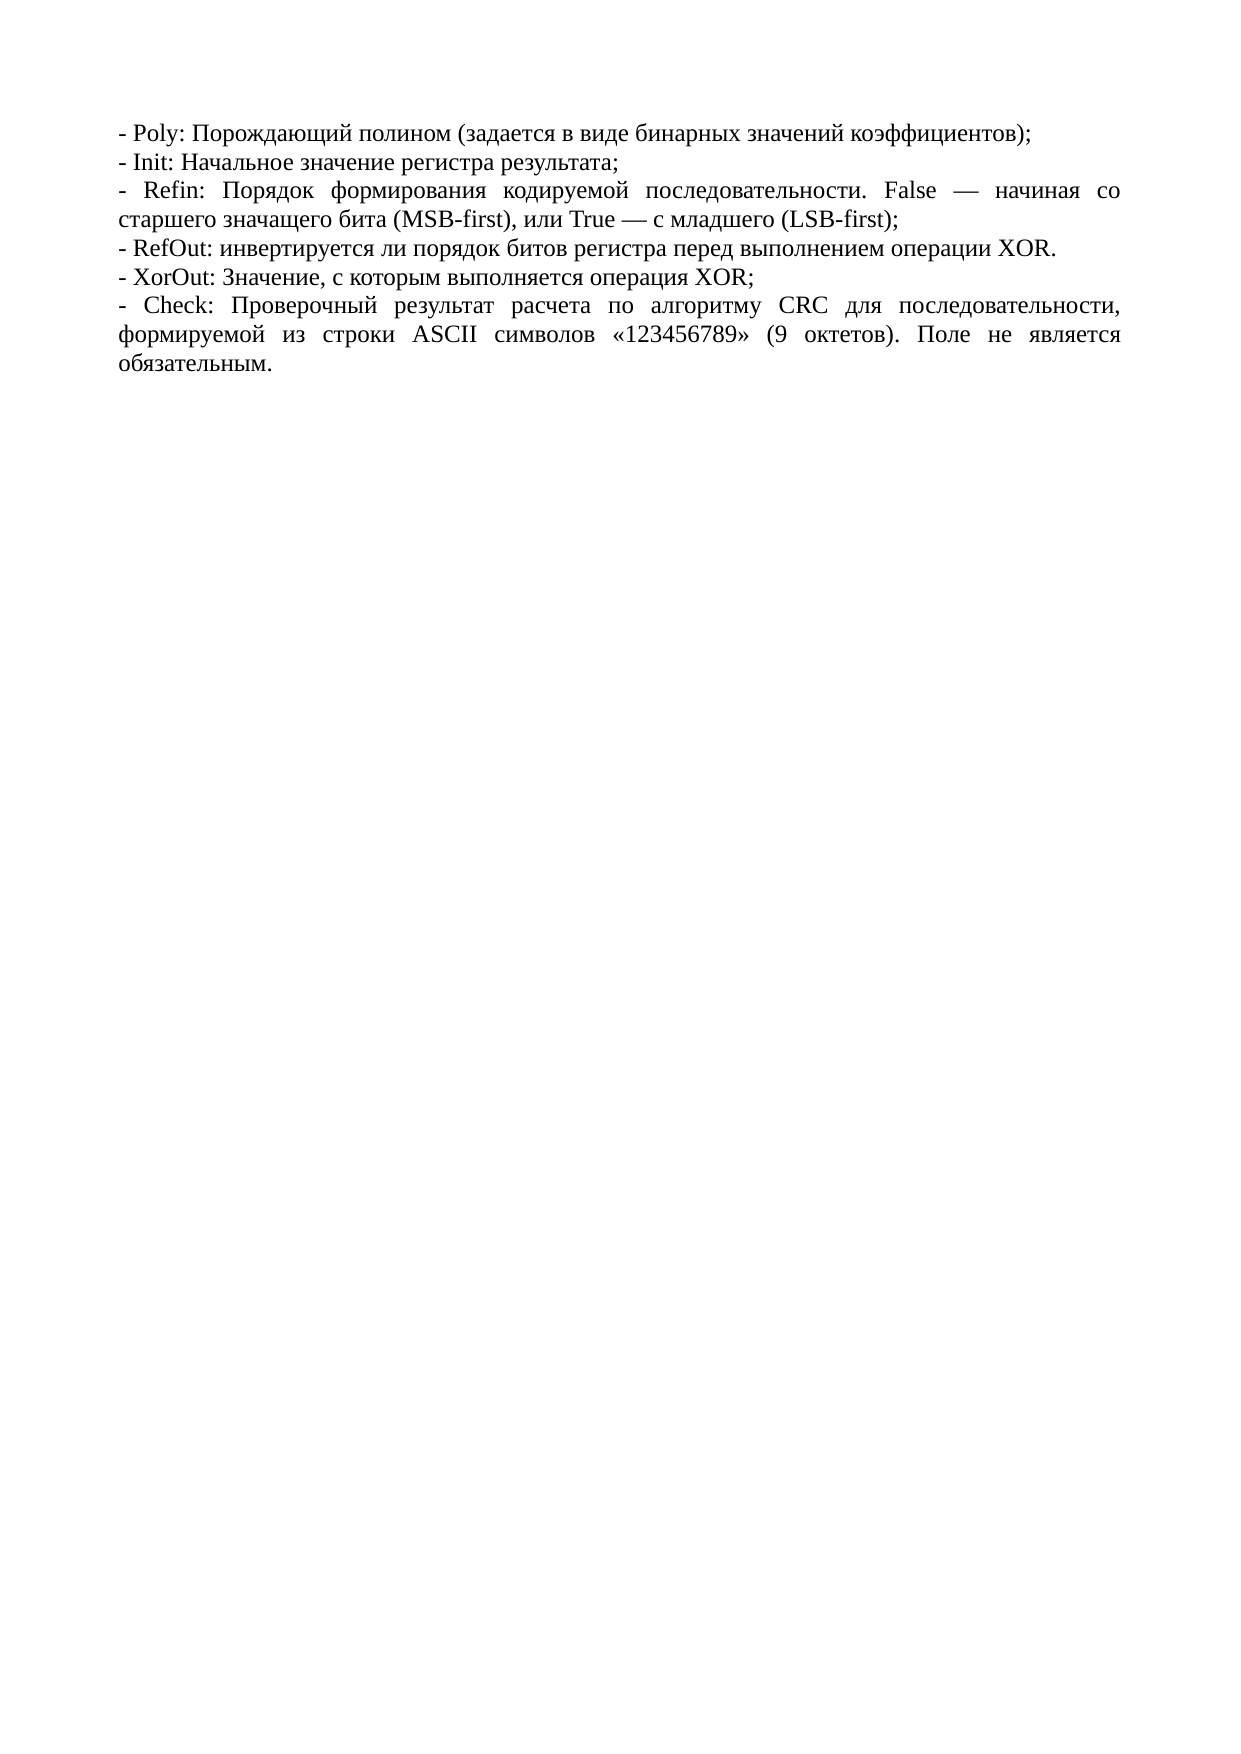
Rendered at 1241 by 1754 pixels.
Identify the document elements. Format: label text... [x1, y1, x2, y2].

text - RefOut: инвертируется ли порядок битов регистра перед выполнением операции XOR. [118, 233, 1122, 262]
text - Poly: Порождающий полином (задается в виде бинарных значений коэффициентов); [118, 118, 1122, 147]
text - XorOut: Значение, с которым выполняется операция XOR; [118, 262, 1122, 291]
text - Init: Начальное значение регистра результата; [118, 147, 1122, 176]
text - Check: Проверочный результат расчета по алгоритму CRC для последовательности, формируемой из строки ASCII символов «123456789» (9 октетов). Поле не является обязательным. [118, 291, 1122, 377]
text - Refin: Порядок формирования кодируемой последовательности. False — начиная со старшего значащего бита (MSB-first), или True — с младшего (LSB-first); [118, 176, 1122, 233]
